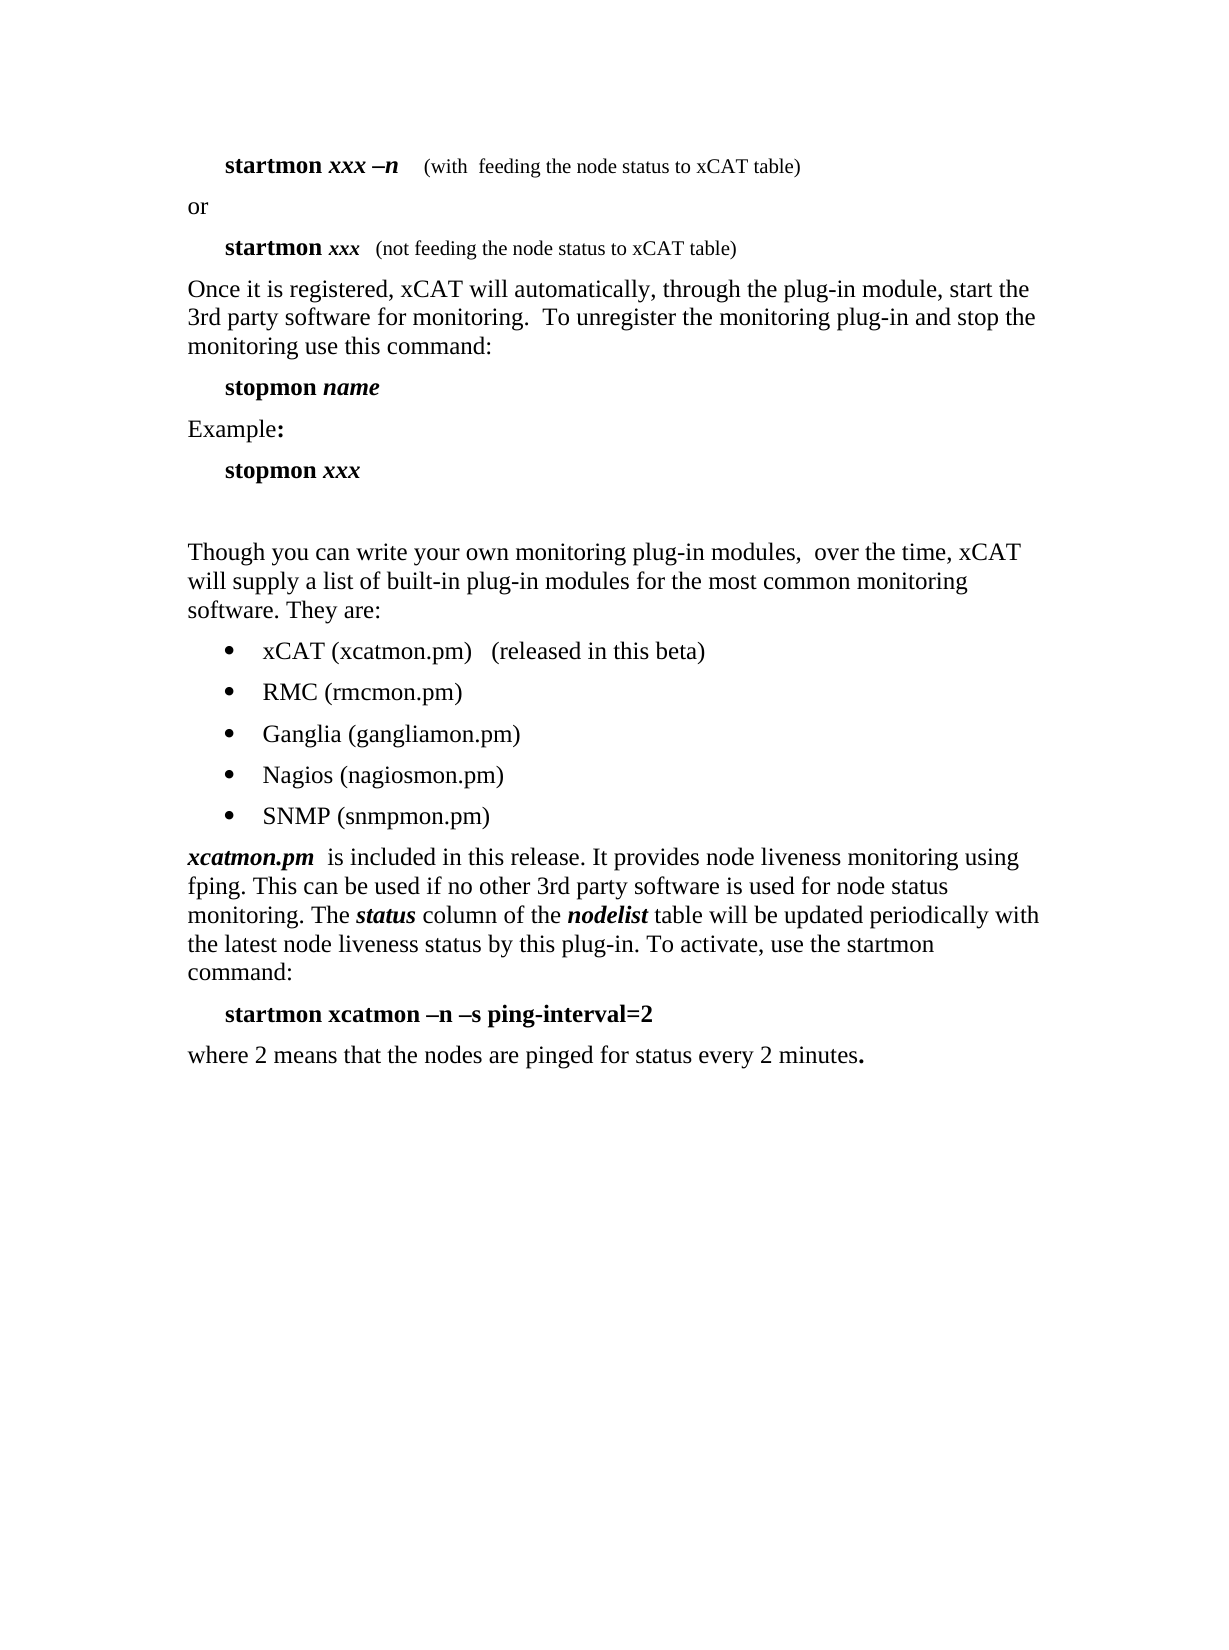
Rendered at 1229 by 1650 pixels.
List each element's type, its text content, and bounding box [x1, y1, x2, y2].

text Though you can write your own monitoring plug-in modules, over the time, xCAT will supply a list of built-in plug-in modules for the most common monitoring software. They are: [187, 537, 1041, 624]
text startmon xcatmon –n –s ping-interval=2 [225, 999, 1041, 1027]
list RMC (rmcmon.pm) [225, 677, 1041, 706]
text stopmon xxx [225, 455, 1041, 484]
text stopmon name [225, 372, 1041, 401]
list SNMP (snmpmon.pm) [225, 801, 1041, 830]
list xCAT (xcatmon.pm) (released in this beta) [225, 636, 1041, 665]
text or [187, 191, 1041, 220]
text startmon xxx (not feeding the node status to xCAT table) [225, 232, 1041, 261]
text Once it is registered, xCAT will automatically, through the plug-in module, start the 3rd party software for monitoring. To unregister the monitoring plug-in and stop the monitoring use this command: [187, 274, 1041, 360]
list Ganglia (gangliamon.pm) [225, 719, 1041, 747]
text Example: [187, 414, 1041, 442]
list Nagios (nagiosmon.pm) [225, 760, 1041, 789]
text where 2 means that the nodes are pinged for status every 2 minutes. [187, 1040, 1041, 1069]
text startmon xxx –n (with feeding the node status to xCAT table) [225, 150, 1041, 179]
text xcatmon.pm is included in this release. It provides node liveness monitoring using fping. This can be used if no other 3rd party software is used for node status monitoring. The status column of the nodelist table will be updated periodically with the latest node liveness status by this plug-in. To activate, use the startmon command: [187, 842, 1041, 986]
